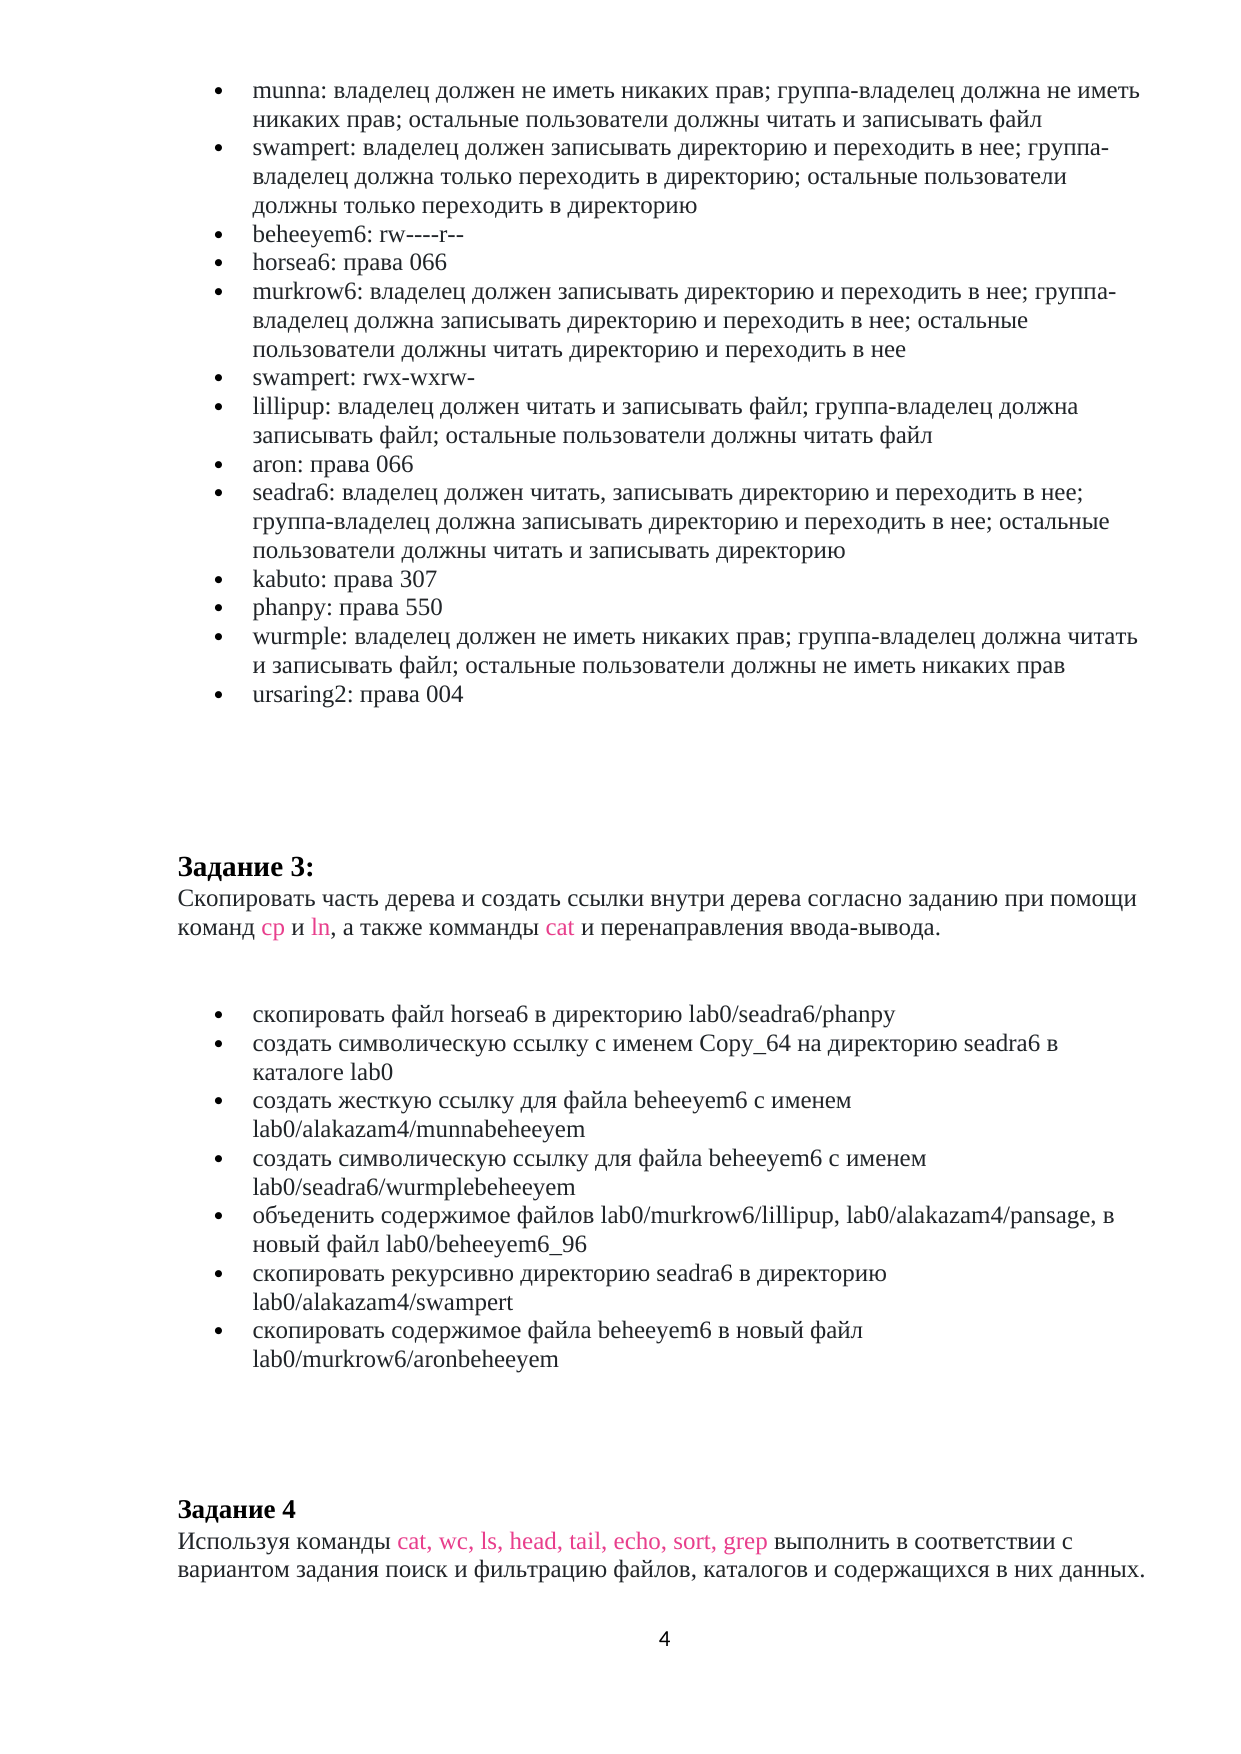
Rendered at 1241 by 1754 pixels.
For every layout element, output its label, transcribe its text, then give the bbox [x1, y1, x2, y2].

list swampert: владелец должен записывать директорию и переходить в нее; группа-владелец должна только переходить в директорию; остальные пользователи должны только переходить в директорию [215, 132, 1152, 219]
list ursaring2: права 004 [215, 679, 1152, 707]
list cоздать символическую ссылку для файла beheeyem6 с именем lab0/seadra6/wurmplebeheeyem [215, 1143, 1152, 1201]
list объеденить содержимое файлов lab0/murkrow6/lillipup, lab0/alakazam4/pansage, в новый файл lab0/beheeyem6_96 [215, 1201, 1152, 1258]
list aron: права 066 [215, 449, 1152, 477]
list wurmple: владелец должен не иметь никаких прав; группа-владелец должна читать и записывать файл; остальные пользователи должны не иметь никаких прав [215, 621, 1152, 679]
list seadra6: владелец должен читать, записывать директорию и переходить в нее; группа-владелец должна записывать директорию и переходить в нее; остальные пользователи должны читать и записывать директорию [215, 477, 1152, 564]
text Используя команды cat, wc, ls, head, tail, echo, sort, grep выполнить в соответствии с вариантом задания поиск и фильтрацию файлов, каталогов и содержащихся в них данных. [177, 1526, 1152, 1583]
list beheeyem6: rw----r-- [215, 219, 1152, 247]
subtitle Задание 4 [177, 1493, 1152, 1525]
list cоздать жесткую ссылку для файла beheeyem6 с именем lab0/alakazam4/munnabeheeyem [215, 1086, 1152, 1143]
subtitle Задание 3: [177, 849, 1152, 882]
list создать символическую ссылку c именем Copy_64 на директорию seadra6 в каталоге lab0 [215, 1028, 1152, 1086]
list скопировать рекурсивно директорию seadra6 в директорию lab0/alakazam4/swampert [215, 1258, 1152, 1316]
list скопировать содержимое файла beheeyem6 в новый файл lab0/murkrow6/aronbeheeyem [215, 1316, 1152, 1373]
list munna: владелец должен не иметь никаких прав; группа-владелец должна не иметь никаких прав; остальные пользователи должны читать и записывать файл [215, 75, 1152, 132]
text Скопировать часть дерева и создать ссылки внутри дерева согласно заданию при помощи команд cp и ln, а также комманды cat и перенаправления ввода-вывода. [177, 883, 1152, 941]
list kabuto: права 307 [215, 564, 1152, 592]
list horsea6: права 066 [215, 247, 1152, 276]
list скопировать файл horsea6 в директорию lab0/seadra6/phanpy [215, 999, 1152, 1028]
list murkrow6: владелец должен записывать директорию и переходить в нее; группа-владелец должна записывать директорию и переходить в нее; остальные пользователи должны читать директорию и переходить в нее [215, 276, 1152, 362]
list phanpy: права 550 [215, 592, 1152, 621]
list swampert: rwx-wxrw- [215, 362, 1152, 391]
list lillipup: владелец должен читать и записывать файл; группа-владелец должна записывать файл; остальные пользователи должны читать файл [215, 391, 1152, 449]
